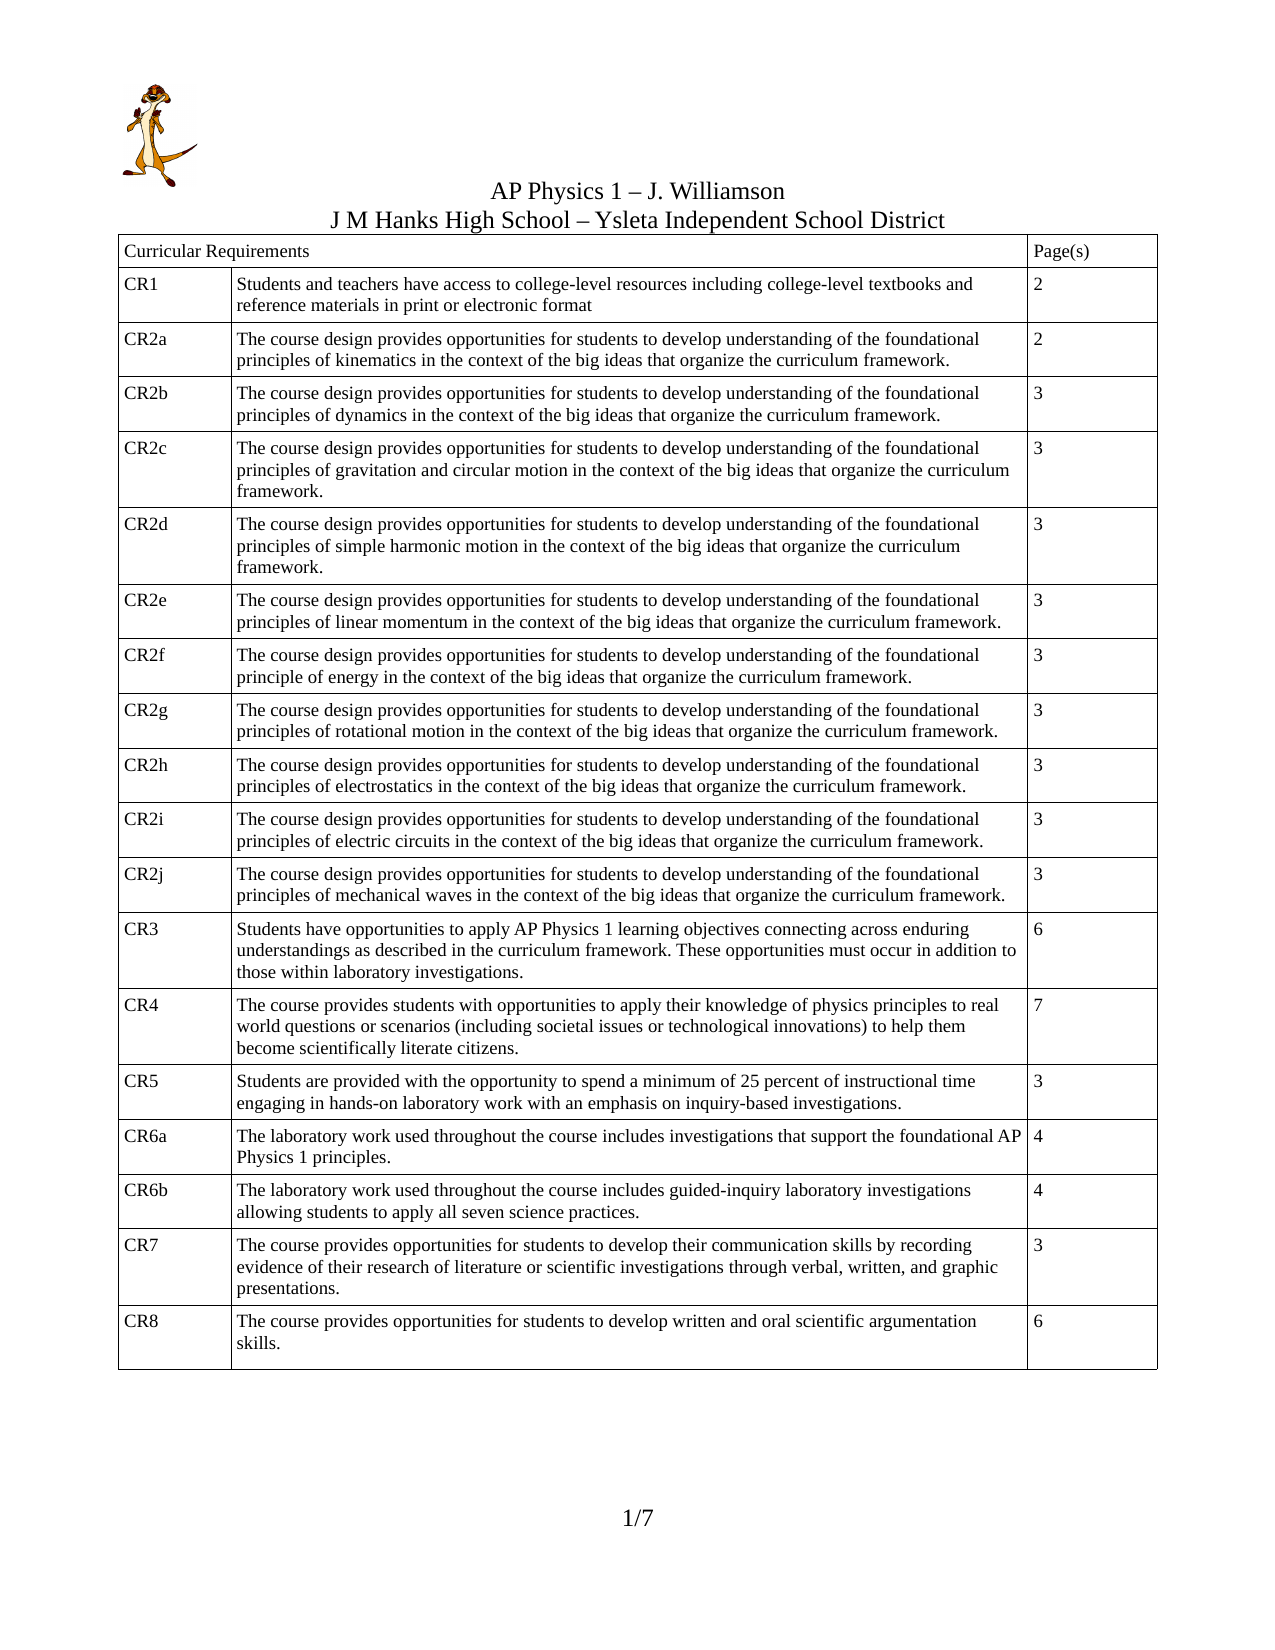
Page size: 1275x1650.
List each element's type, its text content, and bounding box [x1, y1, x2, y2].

table_cell CR2f [119, 639, 231, 693]
table_cell The laboratory work used throughout the course includes investigations that support the foundational AP Physics 1 principles. [232, 1120, 1027, 1173]
table_cell 6 [1028, 913, 1157, 988]
table_cell CR4 [119, 989, 231, 1064]
table_cell The course design provides opportunities for students to develop understanding of the foundational principles of dynamics in the context of the big ideas that organize the curriculum framework. [232, 377, 1027, 431]
table_cell The course provides opportunities for students to develop their communication skills by recording evidence of their research of literature or scientific investigations through verbal, written, and graphic presentations. [232, 1229, 1027, 1304]
table_cell CR2g [119, 694, 231, 748]
table_cell The course provides students with opportunities to apply their knowledge of physics principles to real world questions or scenarios (including societal issues or technological innovations) to help them become scientifically literate citizens. [232, 989, 1027, 1064]
table_cell 3 [1028, 585, 1157, 638]
table_cell 6 [1028, 1306, 1157, 1369]
table_cell Students and teachers have access to college-level resources including college-level textbooks and reference materials in print or electronic format [232, 268, 1027, 322]
table_header Page(s) [1028, 235, 1157, 267]
table_header Curricular Requirements [119, 235, 1027, 267]
table_cell 3 [1028, 508, 1157, 583]
table_cell The course design provides opportunities for students to develop understanding of the foundational principles of simple harmonic motion in the context of the big ideas that organize the curriculum framework. [232, 508, 1027, 583]
picture [122, 84, 198, 187]
table_cell CR2b [119, 377, 231, 431]
table_cell CR2j [119, 858, 231, 912]
table_cell CR2d [119, 508, 231, 583]
table_cell CR2a [119, 323, 231, 376]
table_cell 3 [1028, 639, 1157, 693]
table_cell The course provides opportunities for students to develop written and oral scientific argumentation skills. [232, 1306, 1027, 1369]
table_cell 3 [1028, 1065, 1157, 1119]
table_cell 4 [1028, 1175, 1157, 1228]
table_cell The course design provides opportunities for students to develop understanding of the foundational principles of electric circuits in the context of the big ideas that organize the curriculum framework. [232, 803, 1027, 857]
table_cell Students are provided with the opportunity to spend a minimum of 25 percent of instructional time engaging in hands-on laboratory work with an emphasis on inquiry-based investigations. [232, 1065, 1027, 1119]
table_cell 3 [1028, 749, 1157, 802]
table_cell 3 [1028, 694, 1157, 748]
table_cell CR2i [119, 803, 231, 857]
table_cell The course design provides opportunities for students to develop understanding of the foundational principles of rotational motion in the context of the big ideas that organize the curriculum framework. [232, 694, 1027, 748]
table_cell CR5 [119, 1065, 231, 1119]
table_cell CR3 [119, 913, 231, 988]
table_cell The course design provides opportunities for students to develop understanding of the foundational principle of energy in the context of the big ideas that organize the curriculum framework. [232, 639, 1027, 693]
table_cell The course design provides opportunities for students to develop understanding of the foundational principles of electrostatics in the context of the big ideas that organize the curriculum framework. [232, 749, 1027, 802]
table_cell Students have opportunities to apply AP Physics 1 learning objectives connecting across enduring understandings as described in the curriculum framework. These opportunities must occur in addition to those within laboratory investigations. [232, 913, 1027, 988]
table_cell 3 [1028, 377, 1157, 431]
table_cell The course design provides opportunities for students to develop understanding of the foundational principles of kinematics in the context of the big ideas that organize the curriculum framework. [232, 323, 1027, 376]
text J M Hanks High School – Ysleta Independent School District [118, 205, 1157, 234]
table_cell CR2e [119, 585, 231, 638]
table_cell 3 [1028, 803, 1157, 857]
table_cell 2 [1028, 268, 1157, 322]
table_cell CR6a [119, 1120, 231, 1173]
table_cell CR2c [119, 432, 231, 507]
table_cell 3 [1028, 432, 1157, 507]
table_cell CR2h [119, 749, 231, 802]
table_cell The course design provides opportunities for students to develop understanding of the foundational principles of linear momentum in the context of the big ideas that organize the curriculum framework. [232, 585, 1027, 638]
table_cell 7 [1028, 989, 1157, 1064]
table_cell 3 [1028, 1229, 1157, 1304]
table_cell 4 [1028, 1120, 1157, 1173]
text AP Physics 1 – J. Williamson [118, 176, 1157, 205]
table_cell 2 [1028, 323, 1157, 376]
table_cell 3 [1028, 858, 1157, 912]
table_cell The laboratory work used throughout the course includes guided-inquiry laboratory investigations allowing students to apply all seven science practices. [232, 1175, 1027, 1228]
table_cell CR8 [119, 1306, 231, 1369]
table_cell CR7 [119, 1229, 231, 1304]
table_cell CR6b [119, 1175, 231, 1228]
table_cell CR1 [119, 268, 231, 322]
table_cell The course design provides opportunities for students to develop understanding of the foundational principles of gravitation and circular motion in the context of the big ideas that organize the curriculum framework. [232, 432, 1027, 507]
table_cell The course design provides opportunities for students to develop understanding of the foundational principles of mechanical waves in the context of the big ideas that organize the curriculum framework. [232, 858, 1027, 912]
